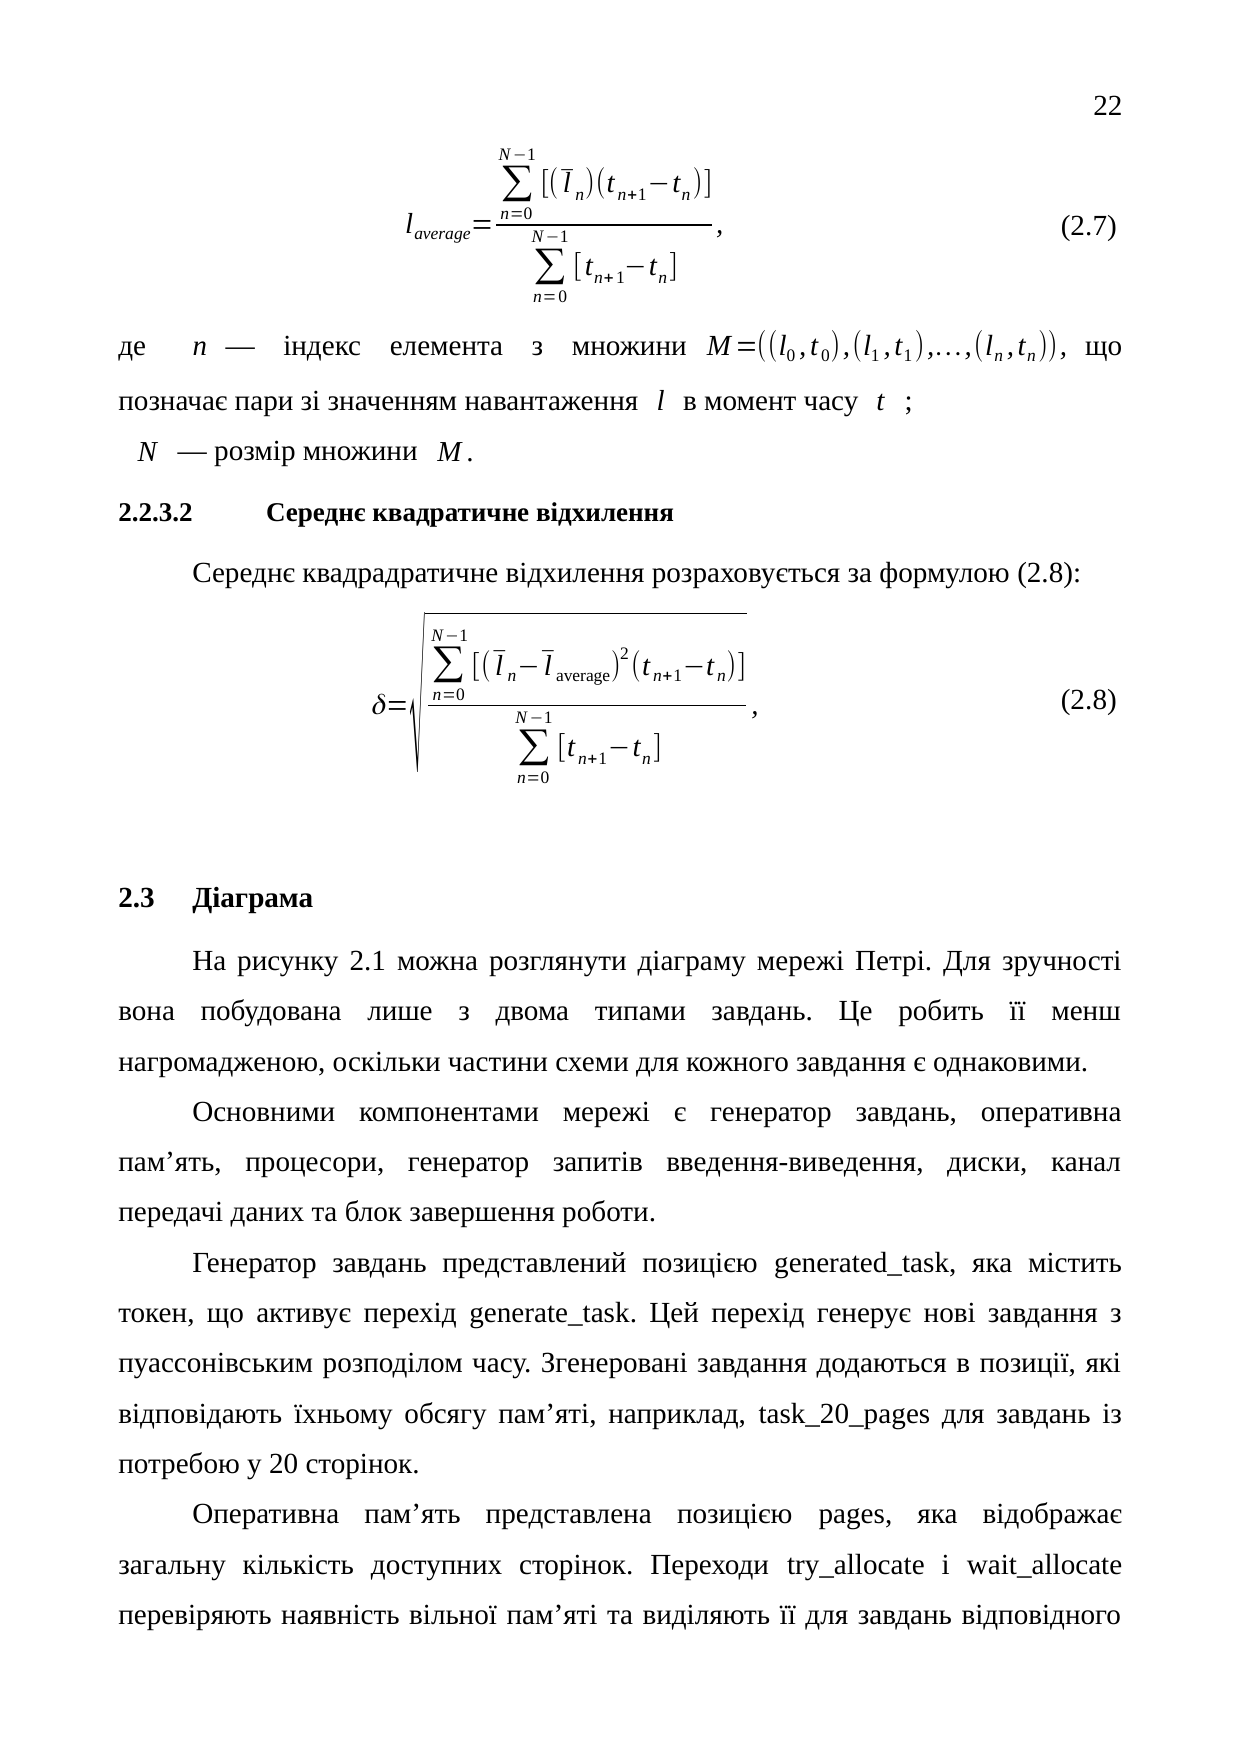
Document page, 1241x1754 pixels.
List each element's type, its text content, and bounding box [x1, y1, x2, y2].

text Середнє квадрадратичне відхилення розраховується за формулою (2.8): [118, 555, 1122, 589]
text де — індекс елемента з множинищо позначає пари зі значенням навантаженняв момент часу; [118, 328, 1122, 416]
table_header [118, 606, 1010, 809]
text На рисунку 2.1 можна розглянути діаграму мережі Петрі. Для зручності вона побудована лише з двома типами завдань. Це робить її менш нагромадженою, оскільки частини схеми для кожного завдання є однаковими. [118, 943, 1122, 1077]
subtitle Діаграма [118, 880, 1122, 914]
table_header [118, 139, 1010, 328]
text Генератор завдань представлений позицією generated_task, яка містить токен, що активує перехід generate_task. Цей перехід генерує нові завдання з пуассонівським розподілом часу. Згенеровані завдання додаються в позиції, які відповідають їхньому обсягу пам’яті, наприклад, task_20_pages для завдань із потребою у 20 сторінок. [118, 1245, 1122, 1480]
text Оперативна пам’ять представлена позицією pages, яка відображає загальну кількість доступних сторінок. Переходи try_allocate і wait_allocate перевіряють наявність вільної пам’яті та виділяють її для завдань відповідного [118, 1496, 1122, 1631]
text Основними компонентами мережі є генератор завдань, оперативна пам’ять, процесори, генератор запитів введення-виведення, диски, канал передачі даних та блок завершення роботи. [118, 1094, 1122, 1228]
table_header (2.8) [1010, 606, 1122, 809]
text — розмір множини [118, 433, 1122, 467]
subtitle Середнє квадратичне відхилення [118, 496, 1122, 527]
table_header (2.7) [1010, 139, 1122, 328]
